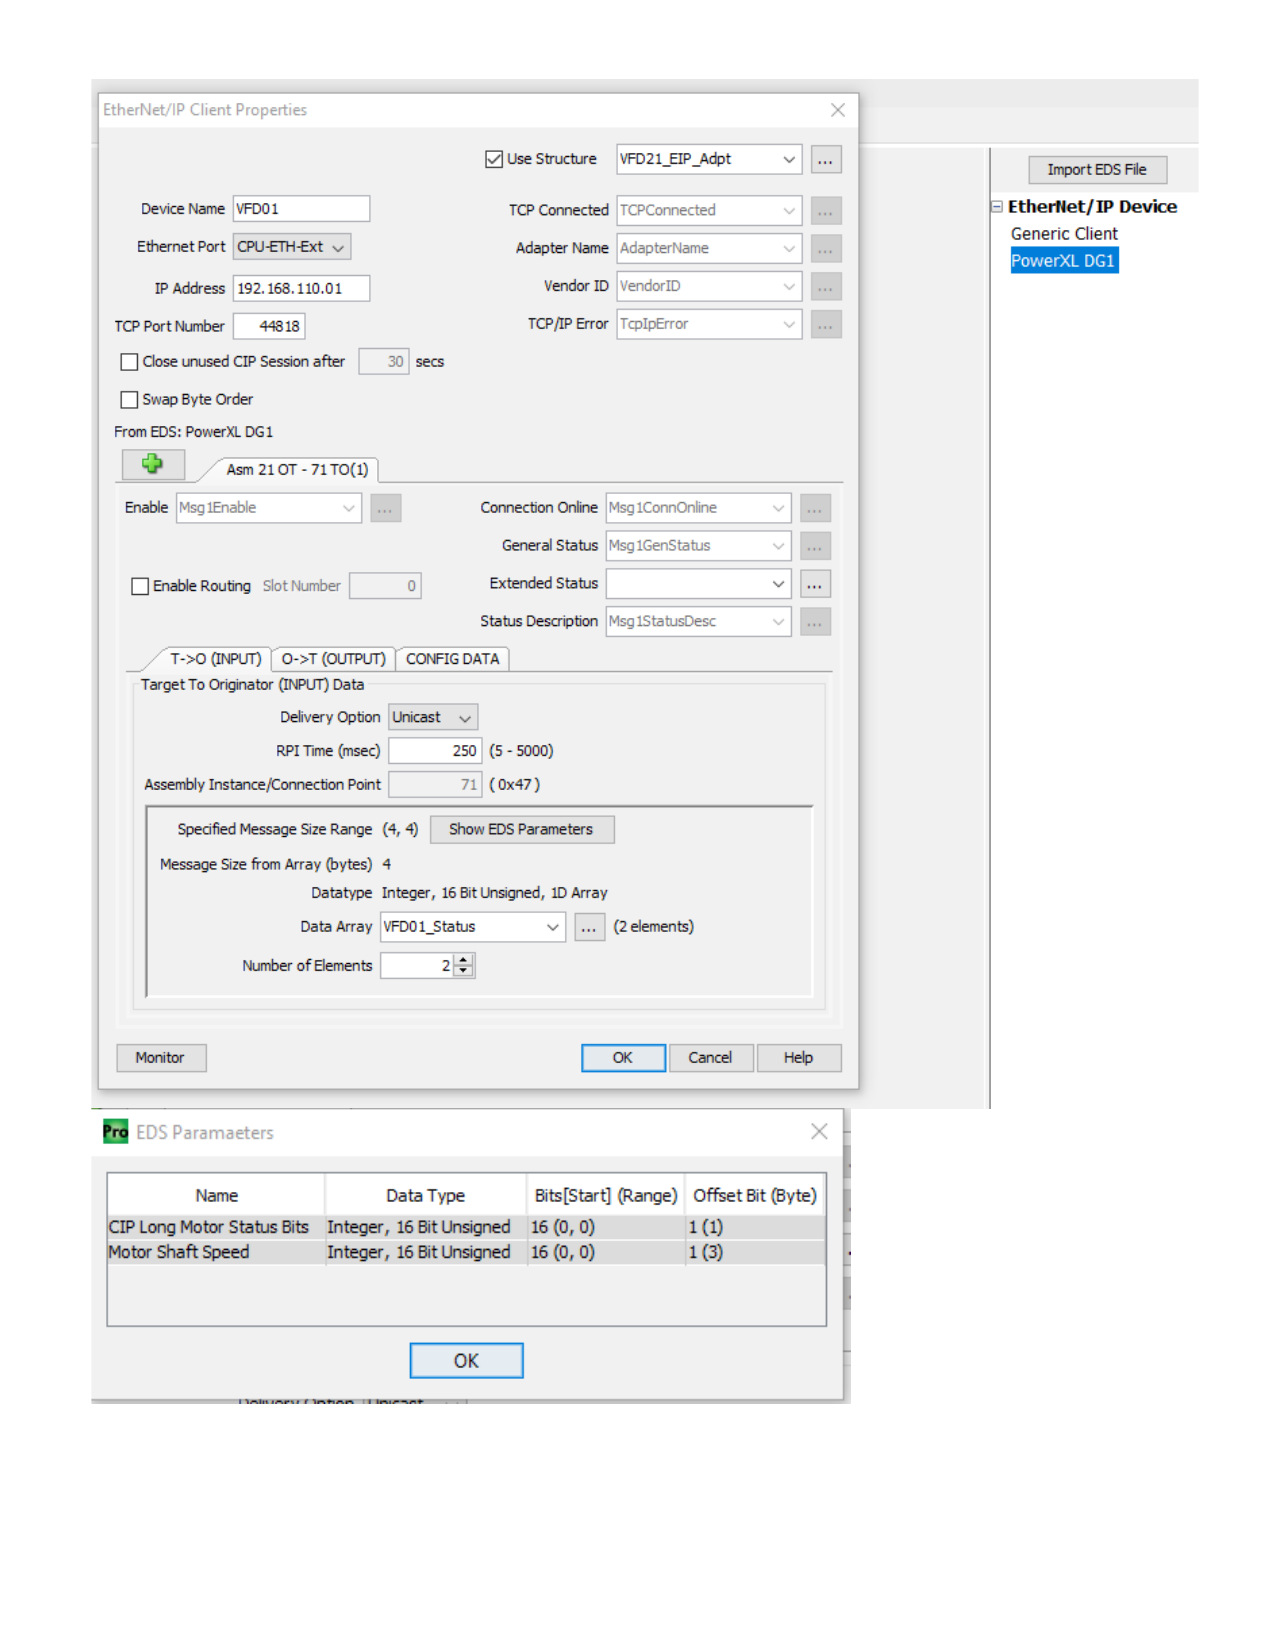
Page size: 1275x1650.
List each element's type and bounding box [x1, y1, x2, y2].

picture [91, 79, 1199, 1404]
